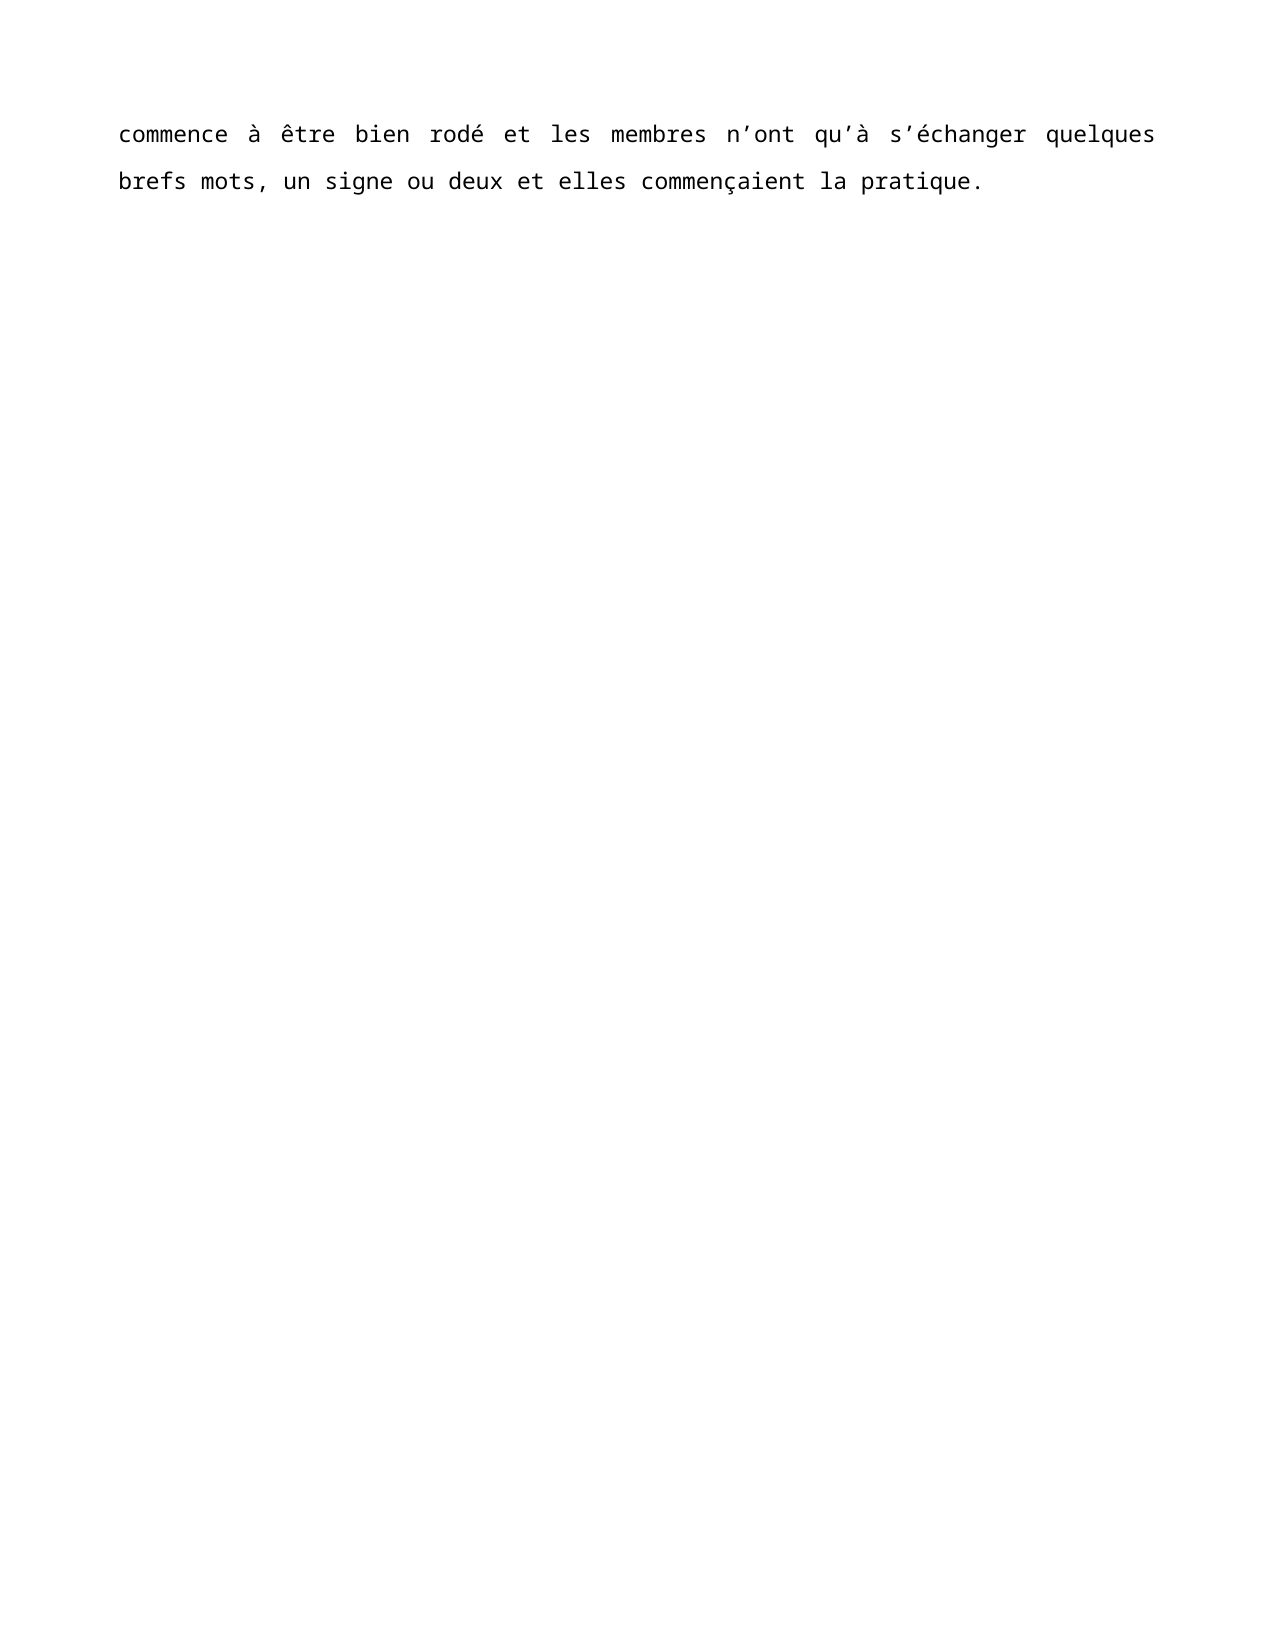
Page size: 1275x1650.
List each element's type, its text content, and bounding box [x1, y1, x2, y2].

text commence à être bien rodé et les membres n’ont qu’à s’échanger quelques brefs mots, un signe ou deux et elles commençaient la pratique. [118, 118, 1157, 196]
